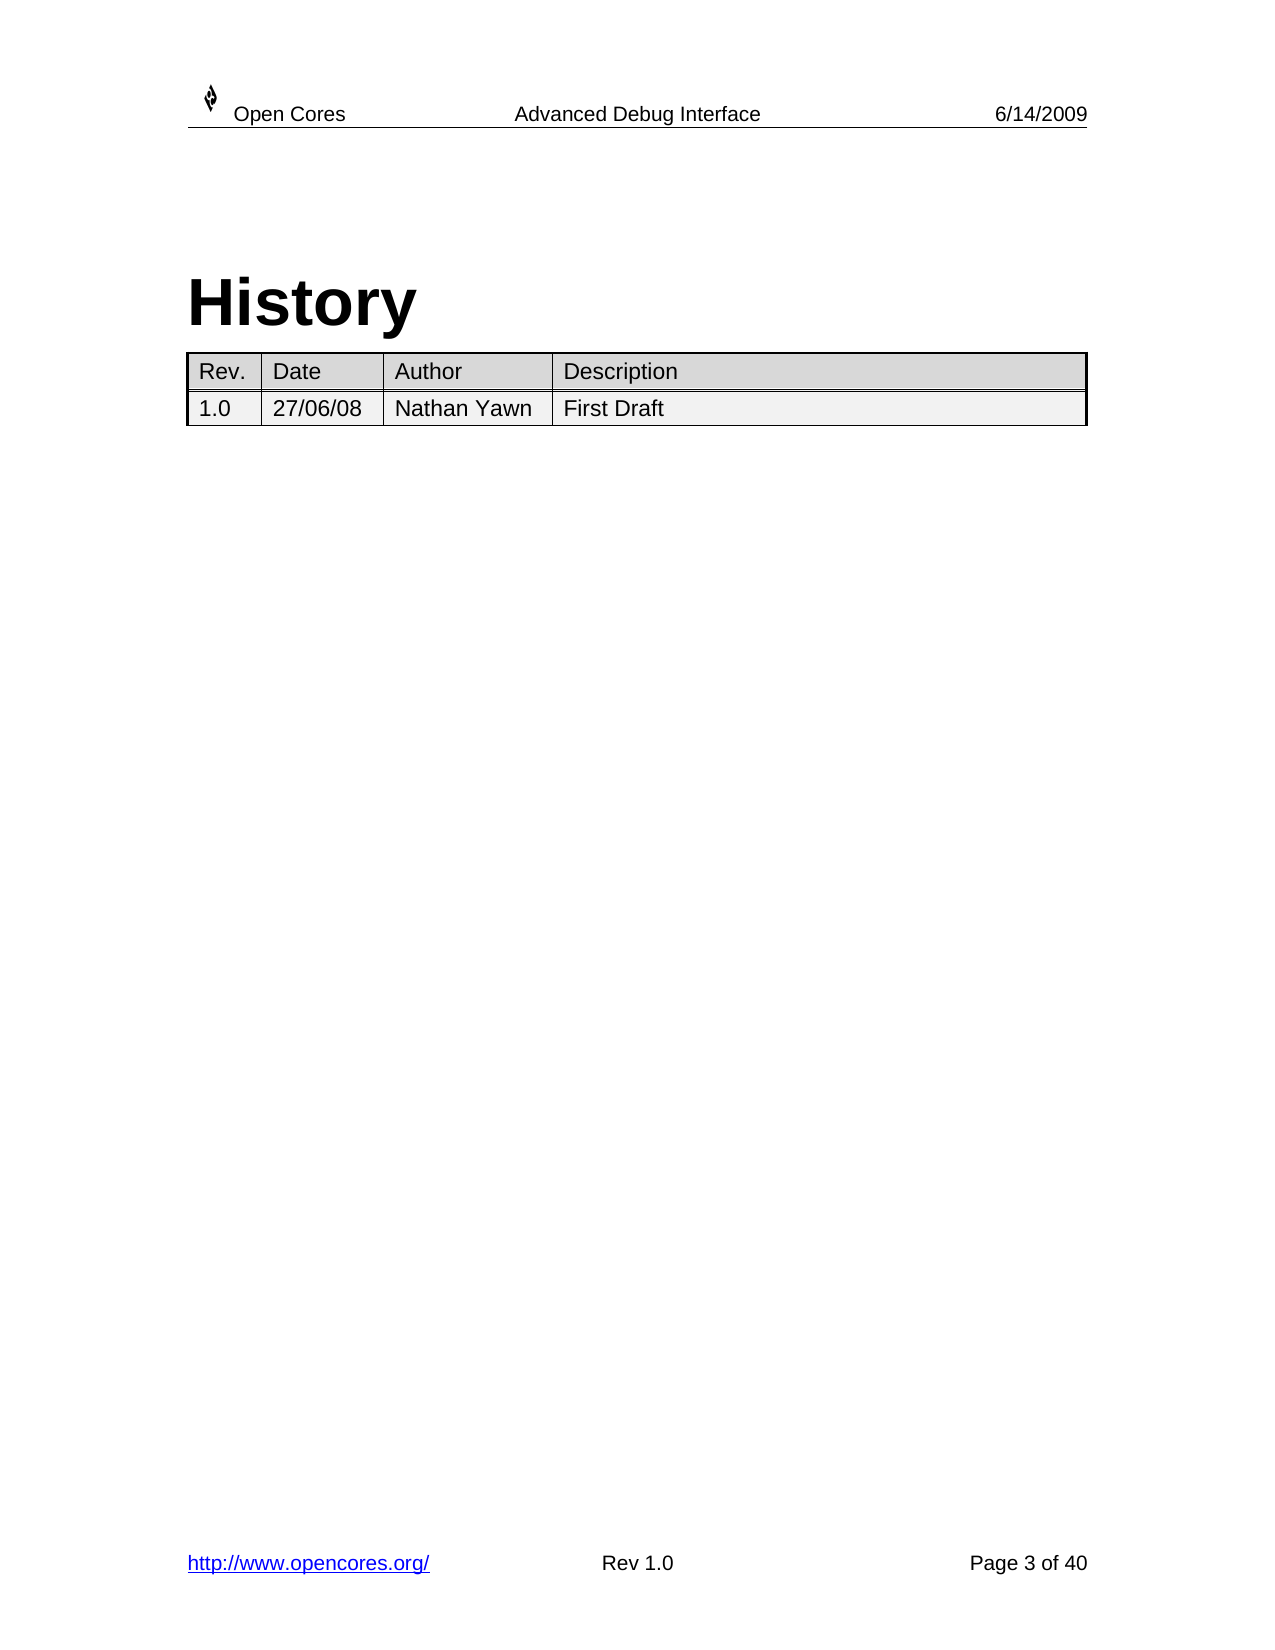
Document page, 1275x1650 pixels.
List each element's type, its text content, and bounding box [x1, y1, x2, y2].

table_cell 27/06/08 [262, 392, 383, 425]
table_header Date [262, 354, 383, 388]
table_cell 1.0 [189, 392, 261, 425]
text History [187, 262, 1087, 339]
table_cell Nathan Yawn [384, 392, 552, 425]
table_header Description [553, 354, 1085, 388]
table_cell First Draft [553, 392, 1085, 425]
table_header Rev. [189, 354, 261, 388]
table_header Author [384, 354, 552, 388]
